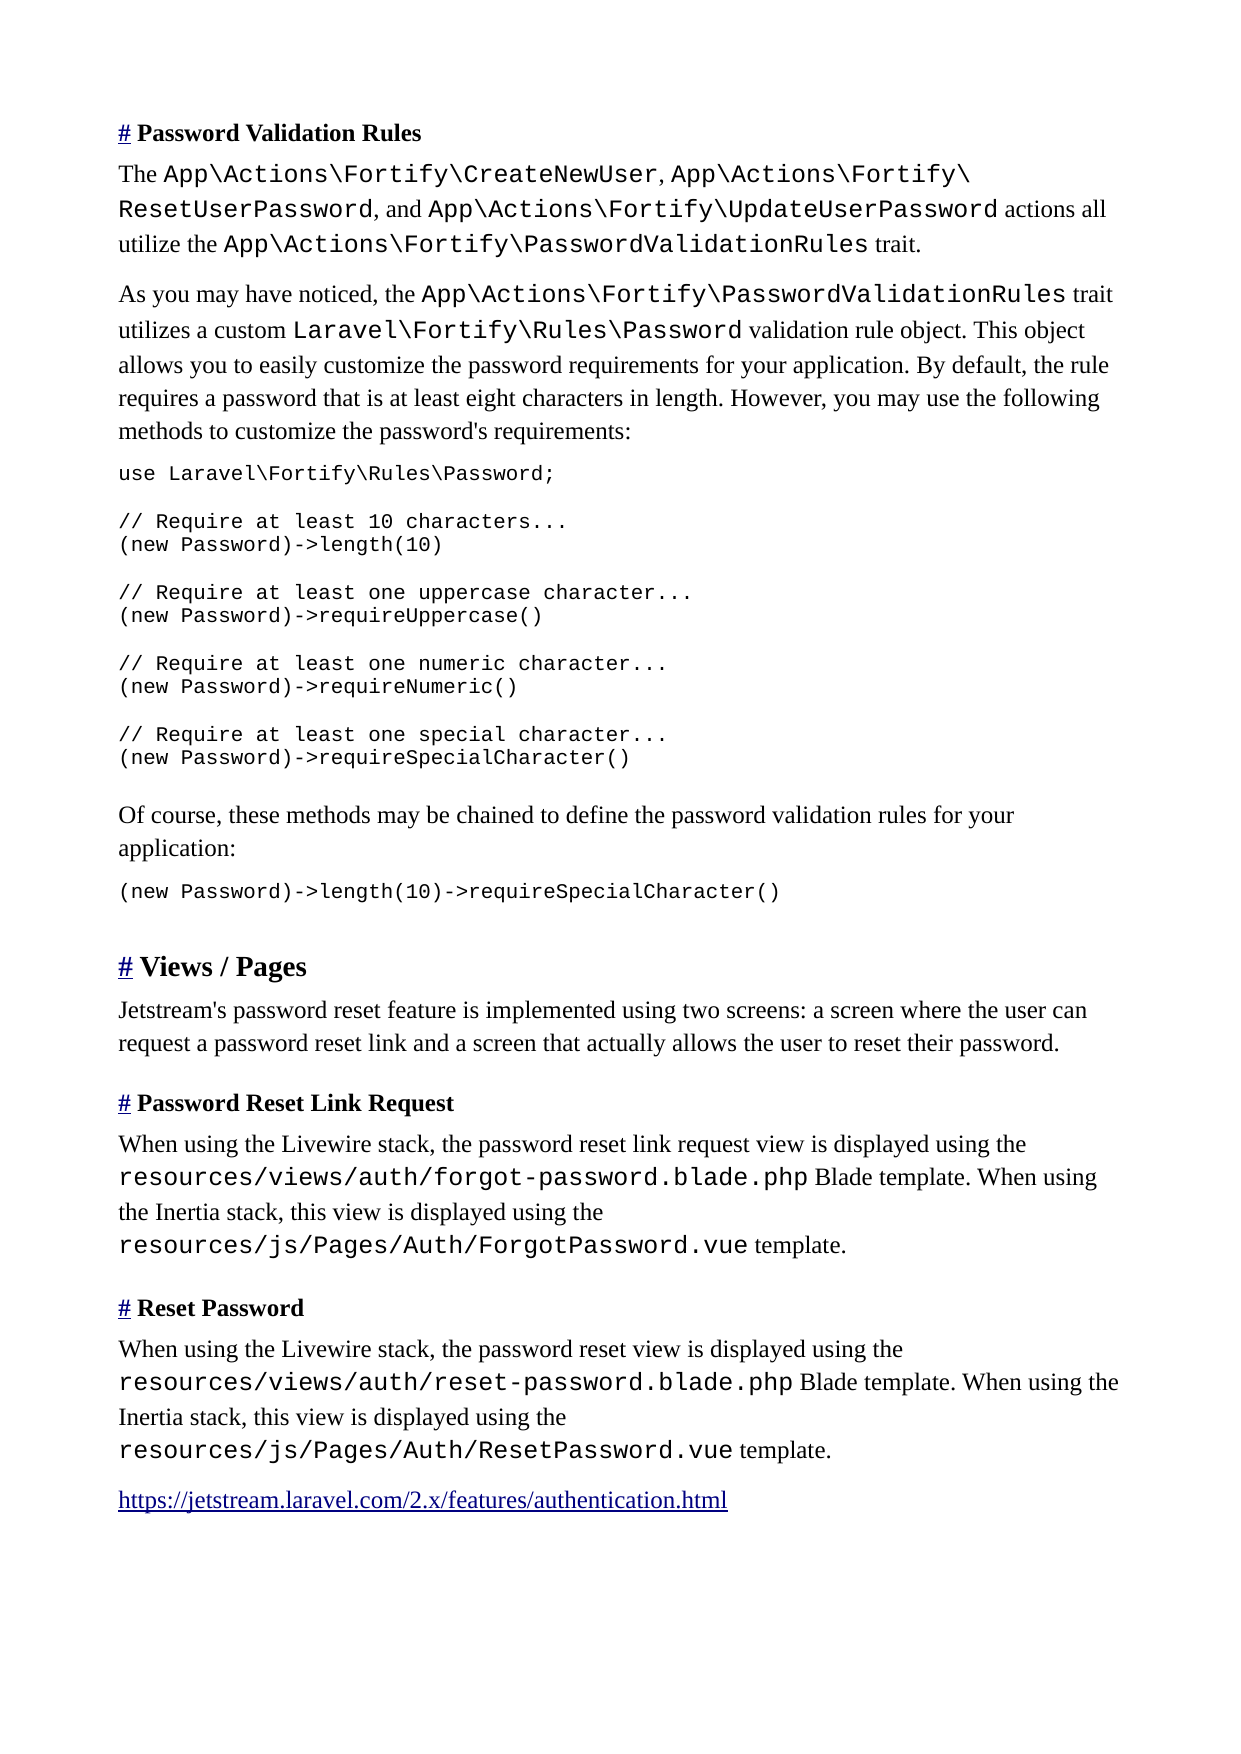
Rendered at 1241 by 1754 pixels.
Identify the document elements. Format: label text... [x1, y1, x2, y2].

subtitle # Password Validation Rules [118, 118, 1122, 147]
text // Require at least one numeric character... [118, 653, 1122, 676]
text (new Password)->requireNumeric() [118, 676, 1122, 700]
text The App\Actions\Fortify\CreateNewUser, App\Actions\Fortify\ResetUserPassword, and App\Actions\Fortify\UpdateUserPassword actions all utilize the App\Actions\Fortify\PasswordValidationRules trait. [118, 159, 1122, 260]
text // Require at least 10 characters... [118, 511, 1122, 534]
text use Laravel\Fortify\Rules\Password; [118, 463, 1122, 487]
text https://jetstream.laravel.com/2.x/features/authentication.html [118, 1485, 1122, 1514]
text (new Password)->requireUppercase() [118, 605, 1122, 629]
text Jetstream's password reset feature is implemented using two screens: a screen where the user can request a password reset link and a screen that actually allows the user to reset their password. [118, 995, 1122, 1056]
subtitle # Password Reset Link Request [118, 1088, 1122, 1117]
subtitle # Views / Pages [118, 949, 1122, 982]
text Of course, these methods may be chained to define the password validation rules for your application: [118, 800, 1122, 862]
text As you may have noticed, the App\Actions\Fortify\PasswordValidationRules trait utilizes a custom Laravel\Fortify\Rules\Password validation rule object. This object allows you to easily customize the password requirements for your application. By default, the rule requires a password that is at least eight characters in length. However, you may use the following methods to customize the password's requirements: [118, 279, 1122, 444]
text // Require at least one uppercase character... [118, 582, 1122, 605]
text (new Password)->length(10)->requireSpecialCharacter() [118, 881, 1122, 904]
subtitle # Reset Password [118, 1293, 1122, 1321]
text // Require at least one special character... [118, 723, 1122, 747]
text When using the Livewire stack, the password reset view is displayed using the resources/views/auth/reset-password.blade.php Blade template. When using the Inertia stack, this view is displayed using the resources/js/Pages/Auth/ResetPassword.vue template. [118, 1334, 1122, 1466]
text When using the Livewire stack, the password reset link request view is displayed using the resources/views/auth/forgot-password.blade.php Blade template. When using the Inertia stack, this view is displayed using the resources/js/Pages/Auth/ForgotPassword.vue template. [118, 1129, 1122, 1261]
text (new Password)->length(10) [118, 534, 1122, 558]
text (new Password)->requireSpecialCharacter() [118, 747, 1122, 771]
